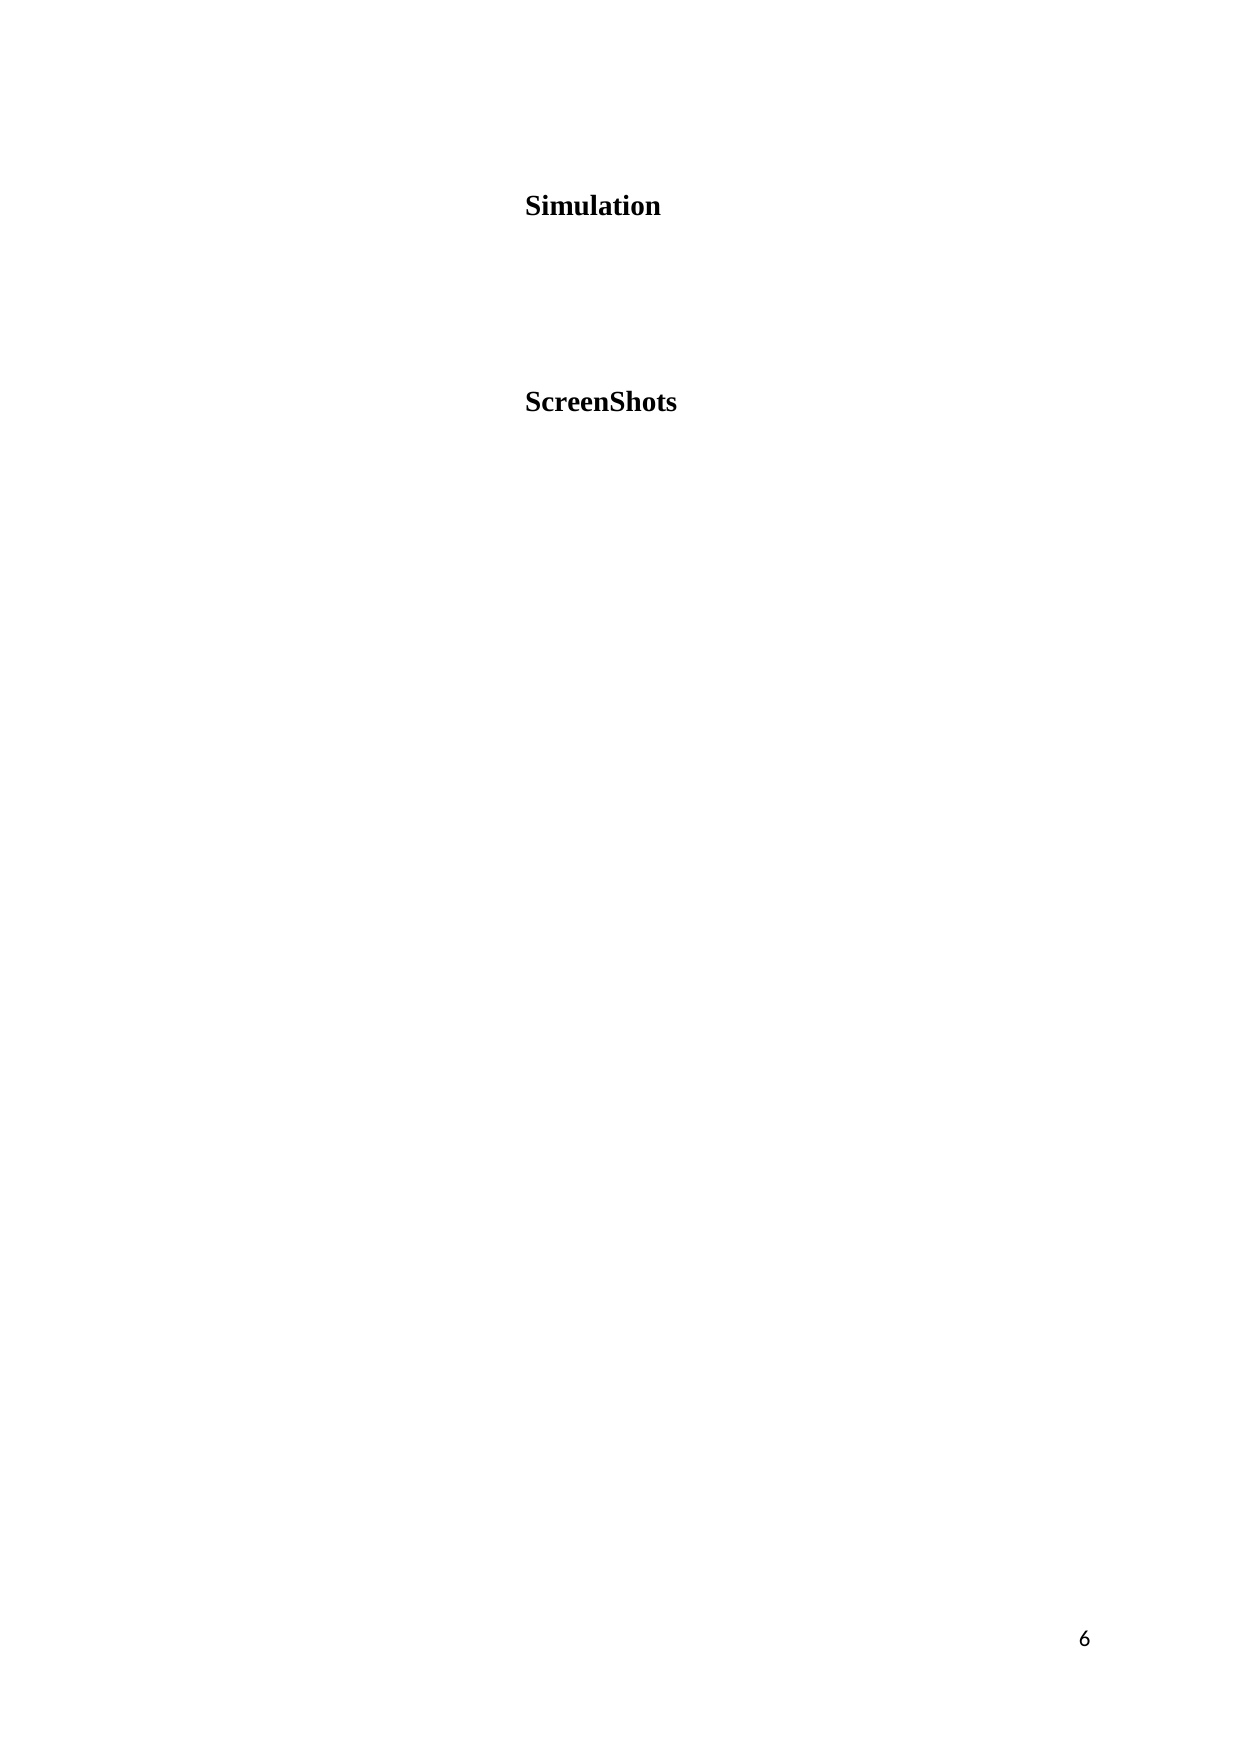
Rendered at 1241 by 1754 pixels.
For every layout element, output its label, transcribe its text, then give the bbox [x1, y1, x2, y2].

text ScreenShots [450, 384, 1090, 418]
text Simulation [450, 188, 1090, 222]
